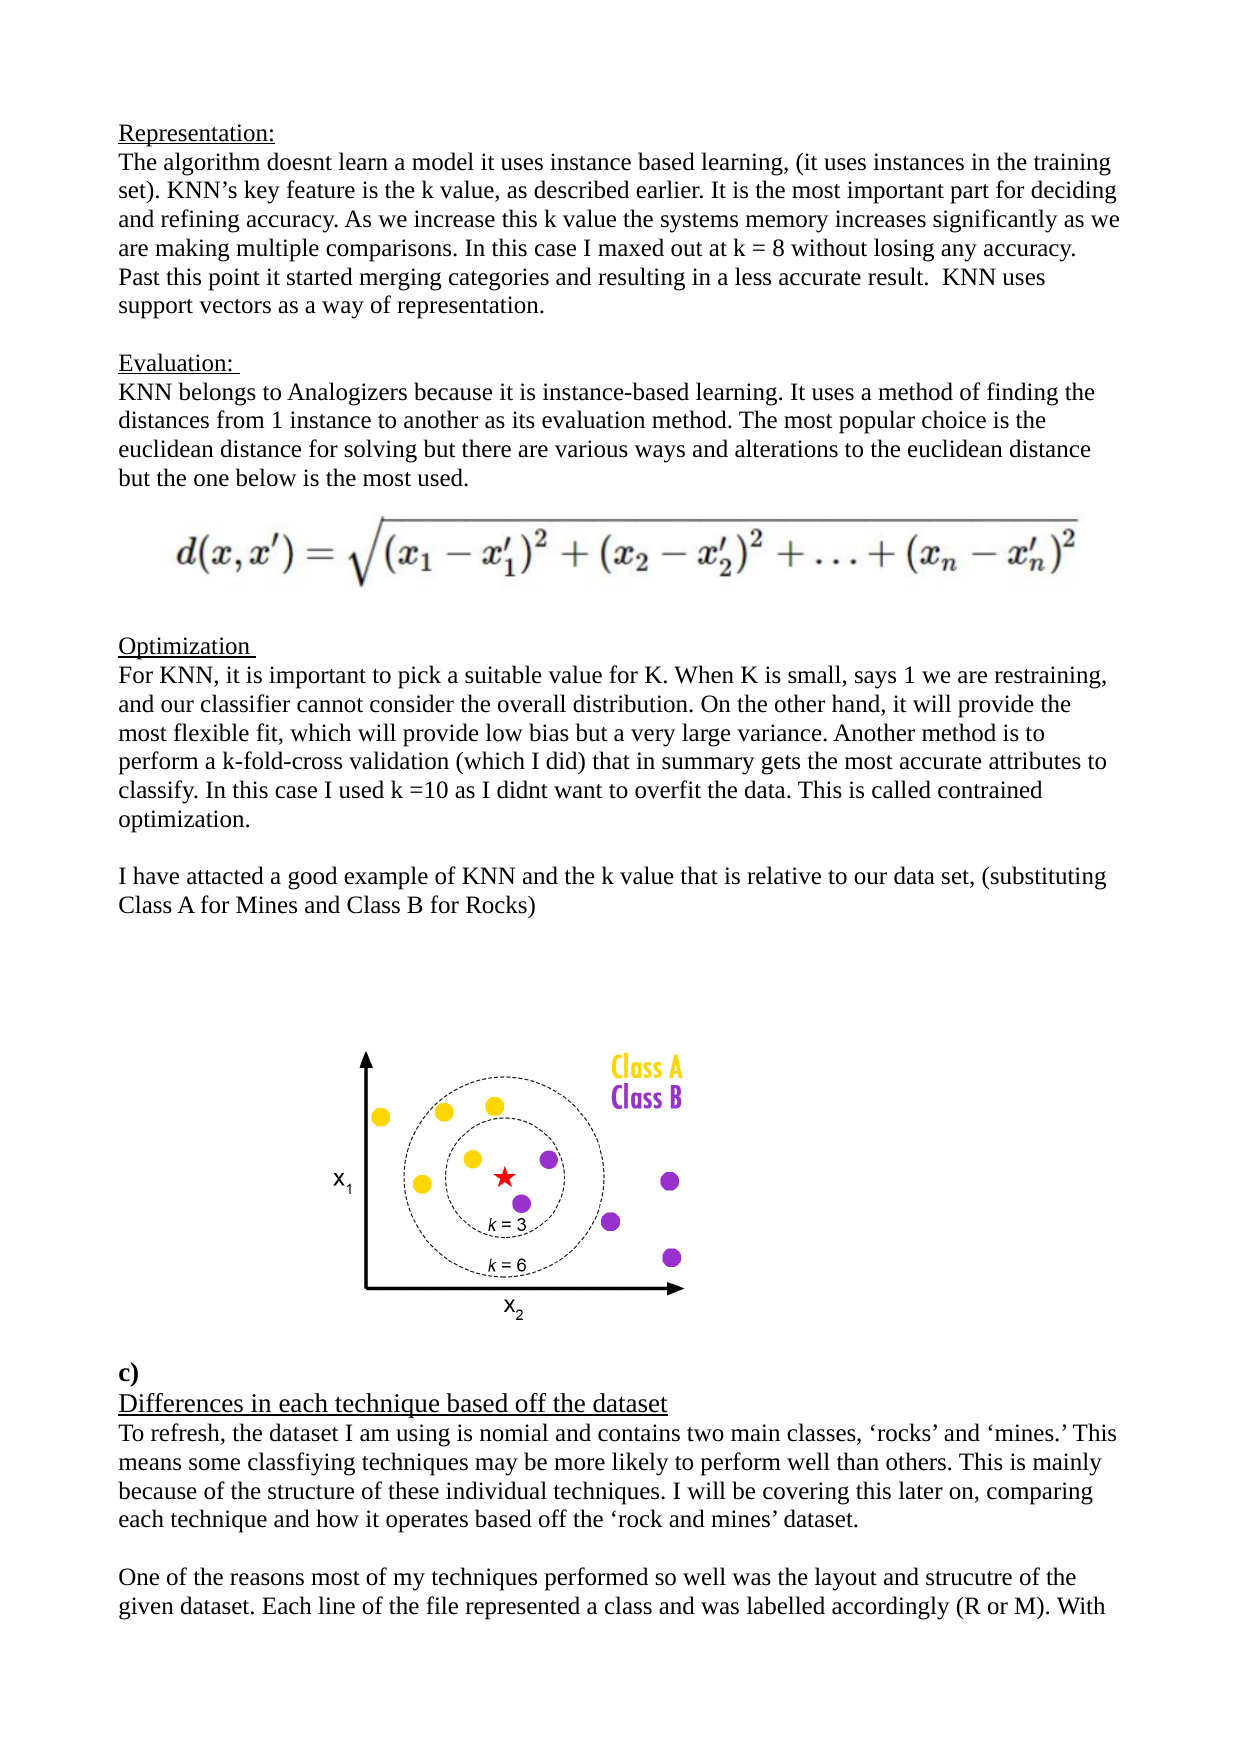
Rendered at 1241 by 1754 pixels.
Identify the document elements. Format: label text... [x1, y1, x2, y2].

picture [112, 498, 1117, 603]
text Representation: [118, 118, 1122, 147]
text Optimization [118, 631, 1122, 660]
text Differences in each technique based off the dataset [118, 1387, 1122, 1418]
text I have attacted a good example of KNN and the k value that is relative to our data set, (substituting Class A for Mines and Class B for Rocks) [118, 861, 1122, 919]
picture [317, 1032, 708, 1325]
text To refresh, the dataset I am using is nomial and contains two main classes, ‘rocks’ and ‘mines.’ This means some classfiying techniques may be more likely to perform well than others. This is mainly because of the structure of these individual techniques. I will be covering this later on, comparing each technique and how it operates based off the ‘rock and mines’ dataset. [118, 1418, 1122, 1533]
text For KNN, it is important to pick a suitable value for K. When K is small, says 1 we are restraining, and our classifier cannot consider the overall distribution. On the other hand, it will provide the most flexible fit, which will provide low bias but a very large variance. Another method is to perform a k-fold-cross validation (which I did) that in summary gets the most accurate attributes to classify. In this case I used k =10 as I didnt want to overfit the data. This is called contrained optimization. [118, 660, 1122, 833]
text The algorithm doesnt learn a model it uses instance based learning, (it uses instances in the training set). KNN’s key feature is the k value, as described earlier. It is the most important part for deciding and refining accuracy. As we increase this k value the systems memory increases significantly as we are making multiple comparisons. In this case I maxed out at k = 8 without losing any accuracy. Past this point it started merging categories and resulting in a less accurate result. KNN uses support vectors as a way of representation. [118, 147, 1122, 319]
text Evaluation: [118, 348, 1122, 377]
text KNN belongs to Analogizers because it is instance-based learning. It uses a method of finding the distances from 1 instance to another as its evaluation method. The most popular choice is the euclidean distance for solving but there are various ways and alterations to the euclidean distance but the one below is the most used. [118, 377, 1122, 492]
text One of the reasons most of my techniques performed so well was the layout and strucutre of the given dataset. Each line of the file represented a class and was labelled accordingly (R or M). With [118, 1562, 1122, 1619]
text c) [118, 1356, 1122, 1387]
